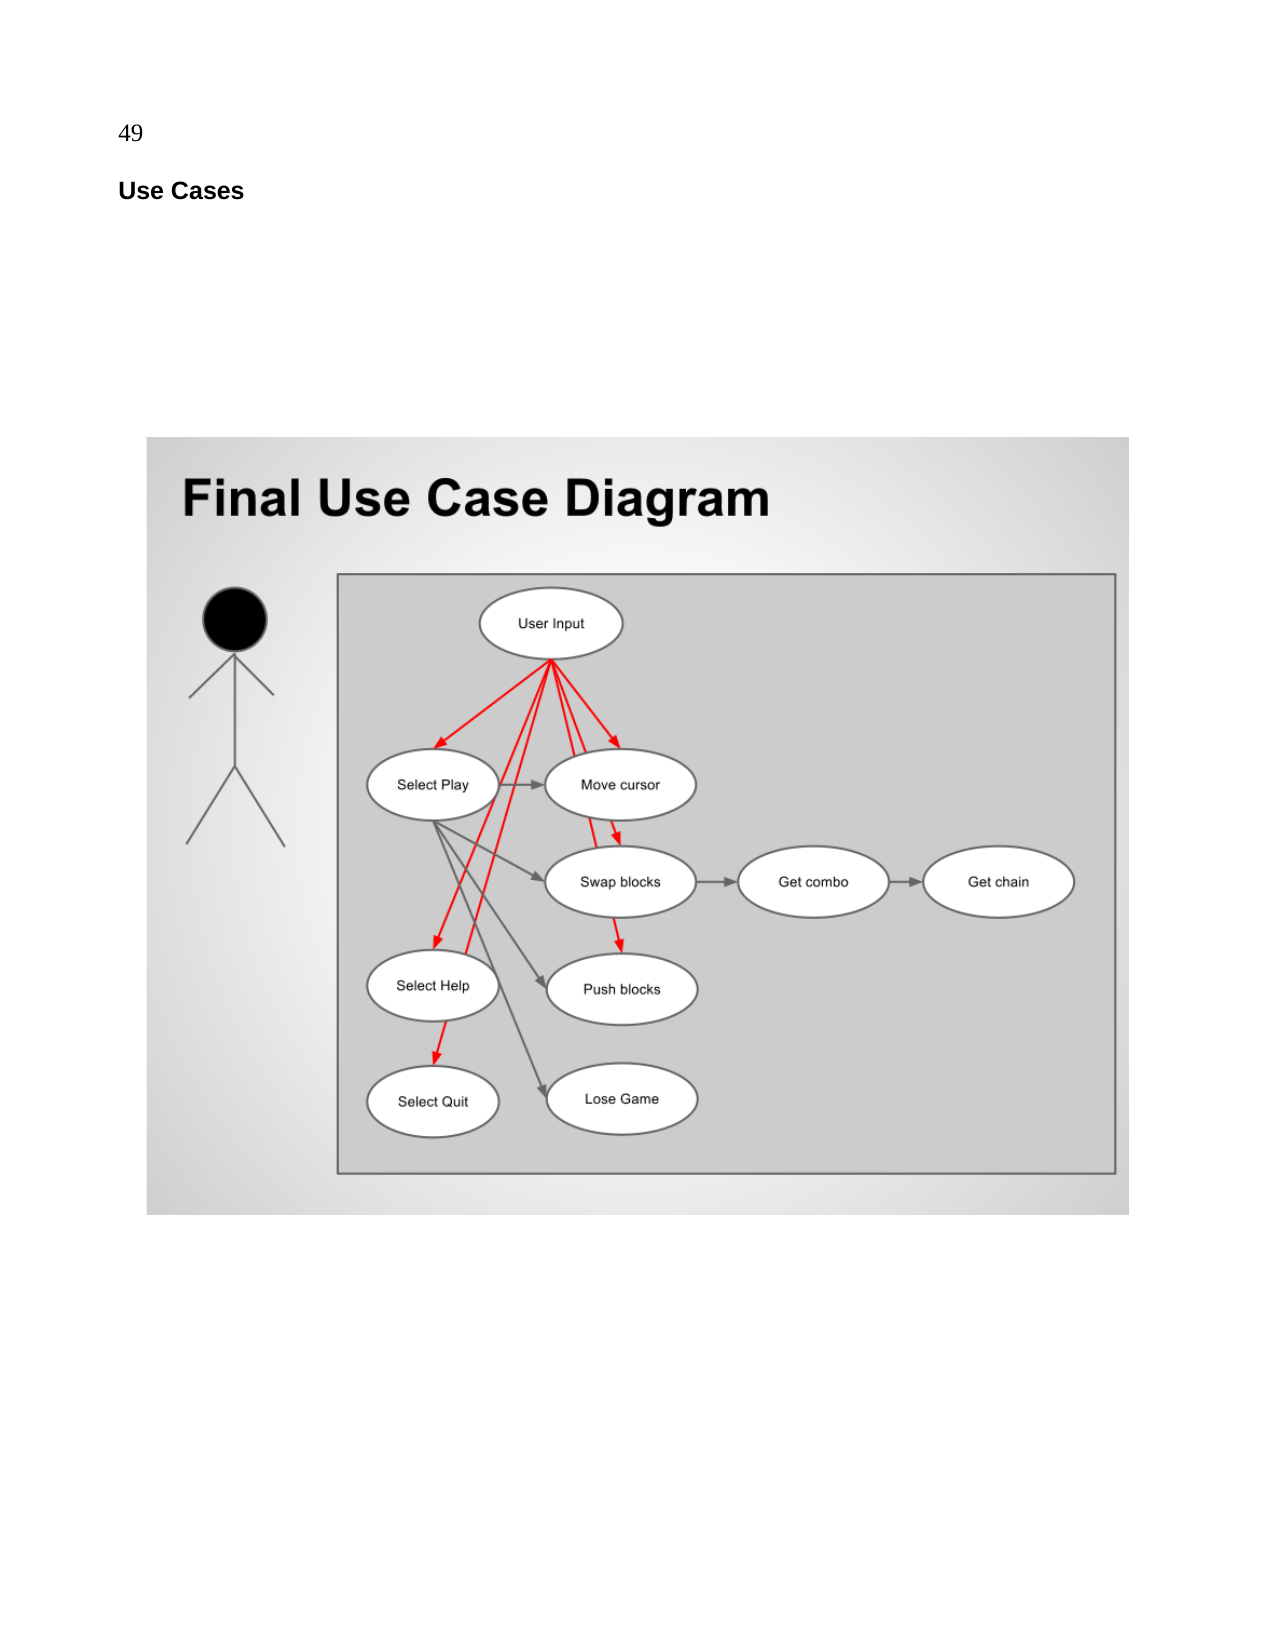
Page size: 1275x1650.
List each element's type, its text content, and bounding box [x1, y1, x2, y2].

text Use Cases [118, 176, 1157, 205]
picture [146, 437, 1129, 1215]
